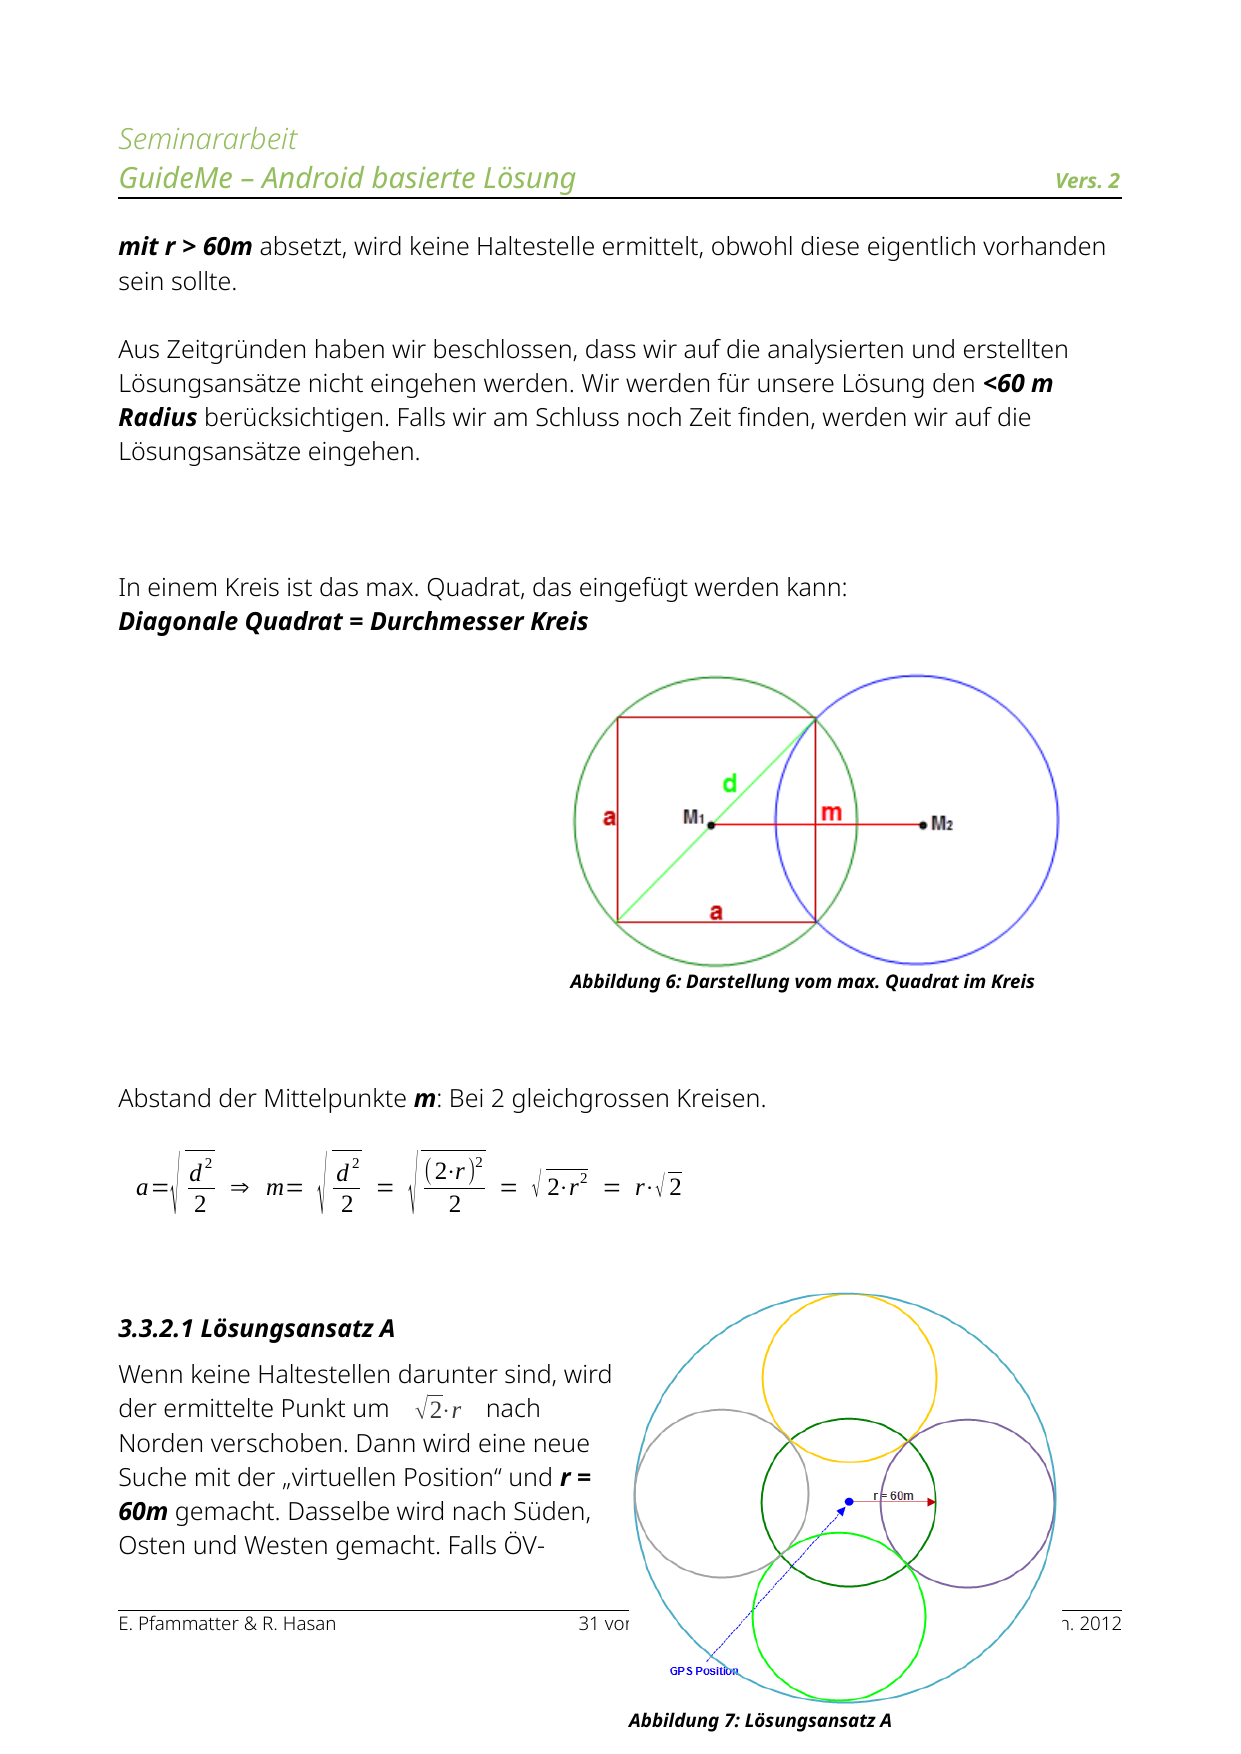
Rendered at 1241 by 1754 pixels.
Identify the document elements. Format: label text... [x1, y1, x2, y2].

text [629, 1733, 1062, 1754]
text Diagonale Quadrat = Durchmesser Kreis [118, 604, 1122, 638]
text [1063, 1357, 1122, 1561]
picture [570, 671, 1063, 969]
text In einem Kreis ist das max. Quadrat, das eingefügt werden kann: [118, 570, 1122, 604]
subtitle 3.3.2.1 Lösungsansatz A [118, 1311, 629, 1344]
text Abstand der Mittelpunkte m: Bei 2 gleichgrossen Kreisen. [118, 1081, 1122, 1115]
text mit r > 60m absetzt, wird keine Haltestelle ermittelt, obwohl diese eigentlich vorhanden sein sollte. [118, 229, 1122, 297]
text Abbildung 7: Lösungsansatz A [629, 1708, 1062, 1733]
subtitle [1063, 1311, 1122, 1344]
text Abbildung 6: Darstellung vom max. Quadrat im Kreis [570, 969, 1062, 994]
text Wenn keine Haltestellen darunter sind, wird der ermittelte Punkt um nach Norden verschoben. Dann wird eine neue Suche mit der „virtuellen Position“ und r = 60m gemacht. Dasselbe wird nach Süden, Osten und Westen gemacht. Falls ÖV- [118, 1357, 629, 1561]
picture [629, 1285, 1063, 1708]
text Aus Zeitgründen haben wir beschlossen, dass wir auf die analysierten und erstellten Lösungsansätze nicht eingehen werden. Wir werden für unsere Lösung den <60 m Radius berücksichtigen. Falls wir am Schluss noch Zeit finden, werden wir auf die Lösungsansätze eingehen. [118, 331, 1122, 467]
